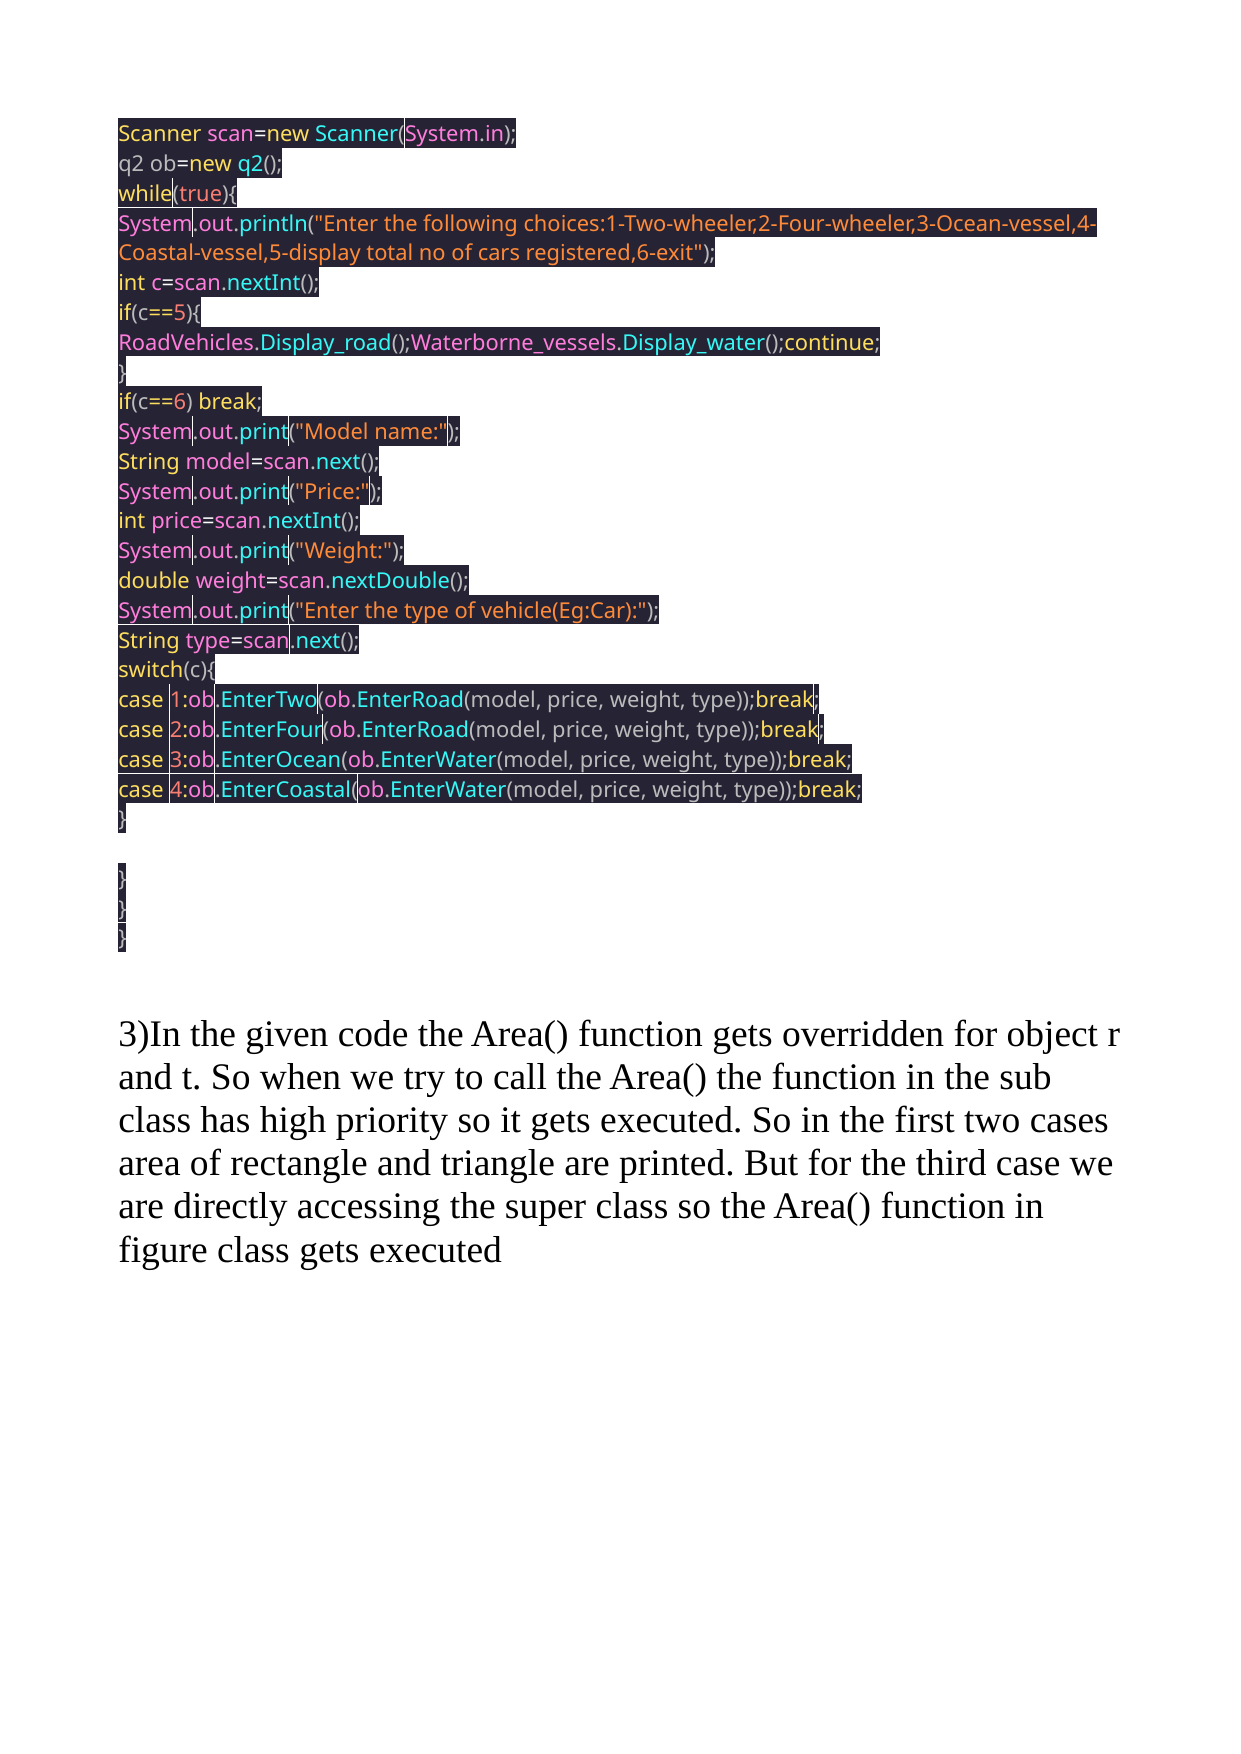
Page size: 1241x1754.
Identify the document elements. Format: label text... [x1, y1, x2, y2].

text RoadVehicles.Display_road();Waterborne_vessels.Display_water();continue; [118, 327, 1122, 356]
text } [118, 863, 1122, 893]
text double weight=scan.nextDouble(); [118, 565, 1122, 595]
text System.out.print("Enter the type of vehicle(Eg:Car):"); [118, 595, 1122, 624]
text 3)In the given code the Area() function gets overridden for object r and t. So when we try to call the Area() the function in the sub class has high priority so it gets executed. So in the first two cases area of rectangle and triangle are printed. But for the third case we are directly accessing the super class so the Area() function in figure class gets executed [118, 1011, 1122, 1270]
text } [118, 356, 1122, 386]
text int price=scan.nextInt(); [118, 505, 1122, 535]
text switch(c){ [118, 654, 1122, 684]
text if(c==5){ [118, 297, 1122, 327]
text } [118, 922, 1122, 952]
text } [118, 893, 1122, 922]
text System.out.print("Model name:"); [118, 416, 1122, 446]
text case 3:ob.EnterOcean(ob.EnterWater(model, price, weight, type));break; [118, 744, 1122, 773]
text case 1:ob.EnterTwo(ob.EnterRoad(model, price, weight, type));break; [118, 684, 1122, 714]
text System.out.print("Weight:"); [118, 535, 1122, 565]
text int c=scan.nextInt(); [118, 267, 1122, 297]
text System.out.print("Price:"); [118, 476, 1122, 505]
text String model=scan.next(); [118, 446, 1122, 476]
text if(c==6) break; [118, 386, 1122, 416]
text String type=scan.next(); [118, 624, 1122, 654]
text while(true){ [118, 178, 1122, 207]
text case 4:ob.EnterCoastal(ob.EnterWater(model, price, weight, type));break; [118, 773, 1122, 803]
text System.out.println("Enter the following choices:1-Two-wheeler,2-Four-wheeler,3-Ocean-vessel,4-Coastal-vessel,5-display total no of cars registered,6-exit"); [118, 207, 1122, 267]
text case 2:ob.EnterFour(ob.EnterRoad(model, price, weight, type));break; [118, 714, 1122, 744]
text Scanner scan=new Scanner(System.in); [118, 118, 1122, 148]
text } [118, 803, 1122, 833]
text q2 ob=new q2(); [118, 148, 1122, 178]
